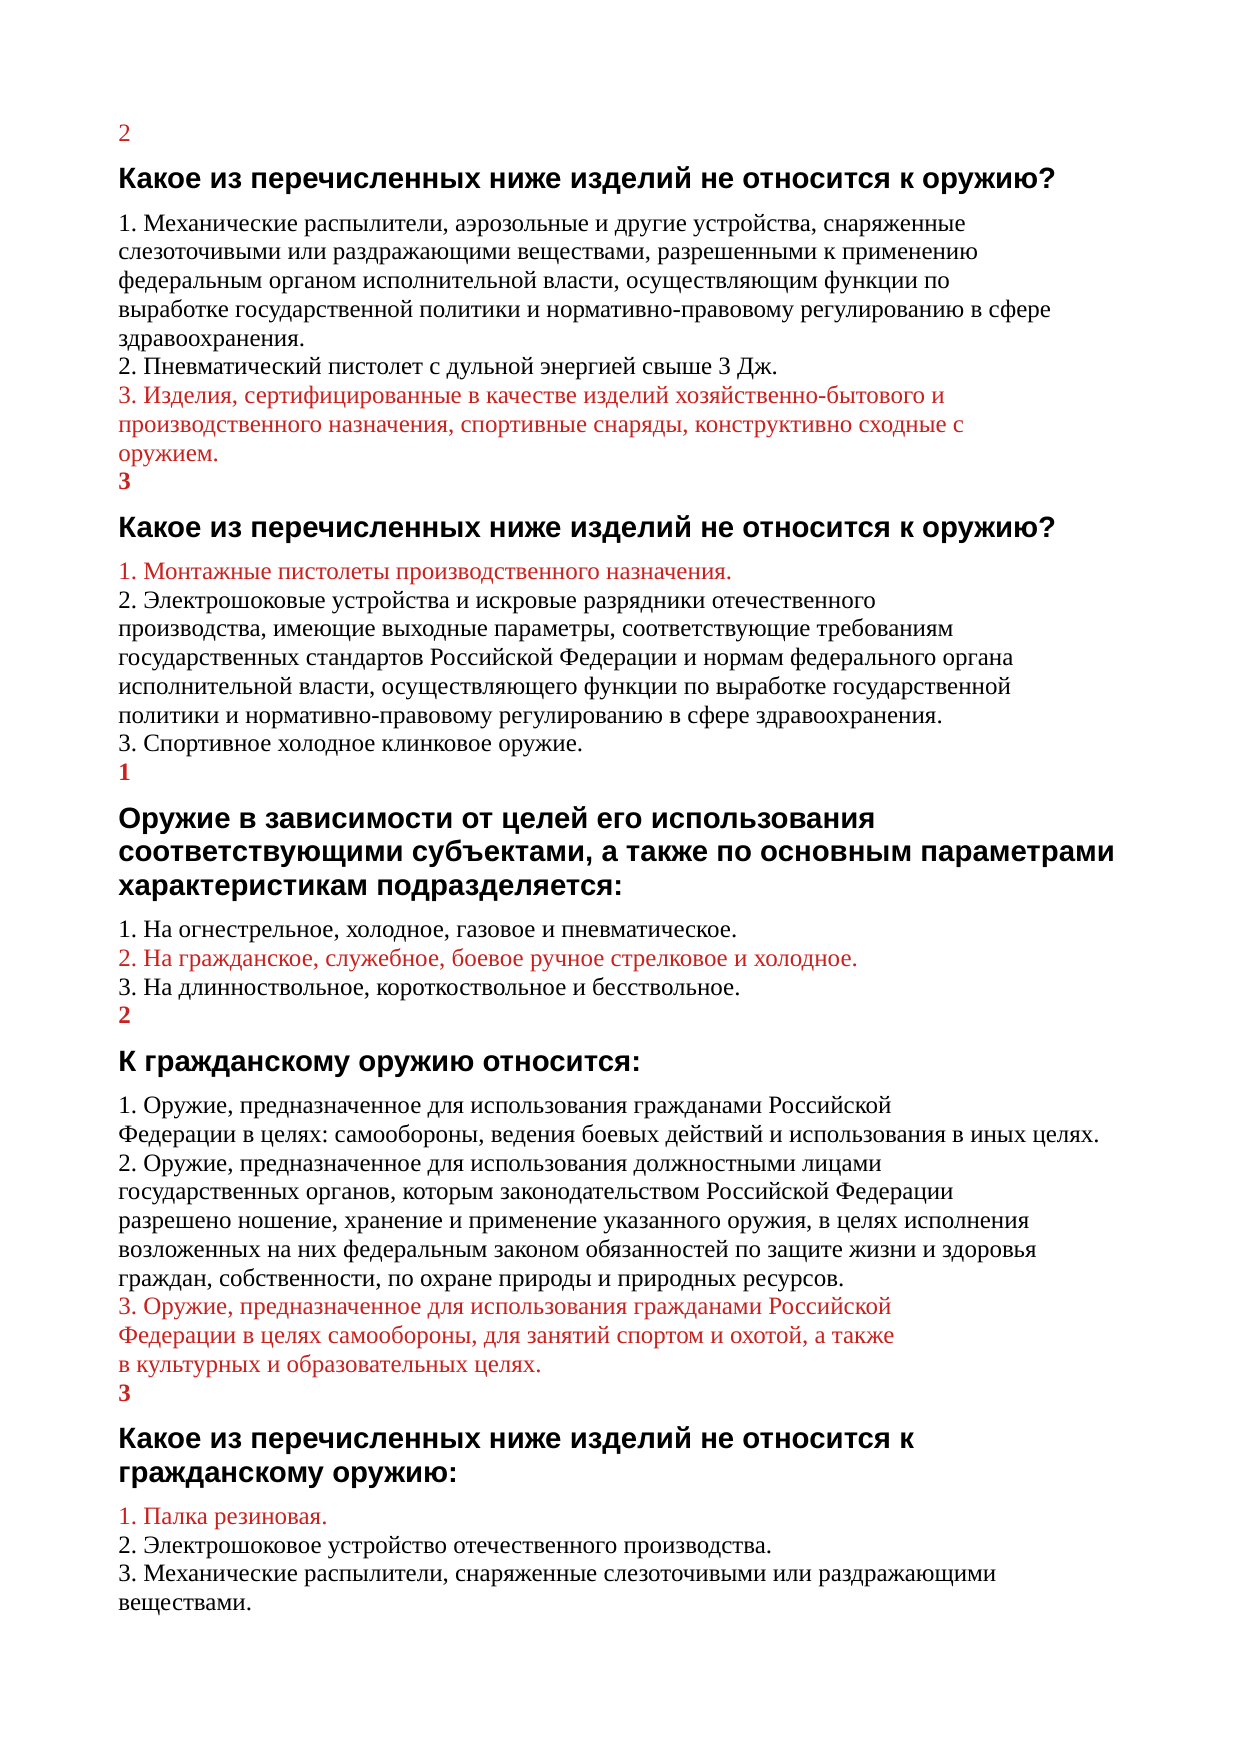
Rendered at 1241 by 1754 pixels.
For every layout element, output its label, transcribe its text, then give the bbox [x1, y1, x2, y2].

text 3 [118, 466, 1122, 495]
text 1. На огнестрельное, холодное, газовое и пневматическое. [118, 914, 1122, 943]
text 2. Пневматический пистолет с дульной энергией свыше 3 Дж. [118, 351, 1122, 380]
text государственных стандартов Российской Федерации и нормам федерального органа [118, 642, 1122, 671]
text 2. На гражданское, служебное, боевое ручное стрелковое и холодное. [118, 943, 1122, 972]
subtitle Какое из перечисленных ниже изделий не относится к гражданскому оружию: [118, 1421, 1122, 1488]
text 2. Оружие, предназначенное для использования должностными лицами [118, 1148, 1122, 1176]
text 1. Механические распылители, аэрозольные и другие устройства, снаряженные [118, 208, 1122, 236]
text производственного назначения, спортивные снаряды, конструктивно сходные с [118, 409, 1122, 438]
text веществами. [118, 1587, 1122, 1616]
subtitle Оружие в зависимости от целей его использования соответствующими субъектами, а также по основным параметрами характеристикам подразделяется: [118, 801, 1122, 902]
text Федерации в целях самообороны, для занятий спортом и охотой, а также [118, 1320, 1122, 1349]
text политики и нормативно-правовому регулированию в сфере здравоохранения. [118, 700, 1122, 728]
text 3. Изделия, сертифицированные в качестве изделий хозяйственно-бытового и [118, 380, 1122, 409]
subtitle К гражданскому оружию относится: [118, 1044, 1122, 1078]
text 3. Оружие, предназначенное для использования гражданами Российской [118, 1291, 1122, 1320]
text 3. Спортивное холодное клинковое оружие. [118, 728, 1122, 757]
text производства, имеющие выходные параметры, соответствующие требованиям [118, 613, 1122, 642]
subtitle Какое из перечисленных ниже изделий не относится к оружию? [118, 510, 1122, 543]
text 1. Оружие, предназначенное для использования гражданами Российской [118, 1090, 1122, 1119]
text 1. Монтажные пистолеты производственного назначения. [118, 556, 1122, 585]
text возложенных на них федеральным законом обязанностей по защите жизни и здоровья [118, 1234, 1122, 1263]
text федеральным органом исполнительной власти, осуществляющим функции по [118, 265, 1122, 294]
subtitle Какое из перечисленных ниже изделий не относится к оружию? [118, 161, 1122, 195]
text здравоохранения. [118, 323, 1122, 351]
text граждан, собственности, по охране природы и природных ресурсов. [118, 1263, 1122, 1291]
text Федерации в целях: самообороны, ведения боевых действий и использования в иных целях. [118, 1119, 1122, 1148]
text слезоточивыми или раздражающими веществами, разрешенными к применению [118, 236, 1122, 265]
text 1. Палка резиновая. [118, 1501, 1122, 1530]
text государственных органов, которым законодательством Российской Федерации [118, 1176, 1122, 1205]
text разрешено ношение, хранение и применение указанного оружия, в целях исполнения [118, 1205, 1122, 1234]
text 3 [118, 1378, 1122, 1406]
text 3. Механические распылители, снаряженные слезоточивыми или раздражающими [118, 1558, 1122, 1587]
text 2 [118, 118, 1122, 147]
text оружием. [118, 438, 1122, 466]
text в культурных и образовательных целях. [118, 1349, 1122, 1378]
text 3. На длинноствольное, короткоствольное и бесствольное. [118, 972, 1122, 1001]
text 2. Электрошоковое устройство отечественного производства. [118, 1530, 1122, 1558]
text выработке государственной политики и нормативно-правовому регулированию в сфере [118, 294, 1122, 323]
text исполнительной власти, осуществляющего функции по выработке государственной [118, 671, 1122, 700]
text 2 [118, 1001, 1122, 1029]
text 2. Электрошоковые устройства и искровые разрядники отечественного [118, 585, 1122, 613]
text 1 [118, 757, 1122, 786]
